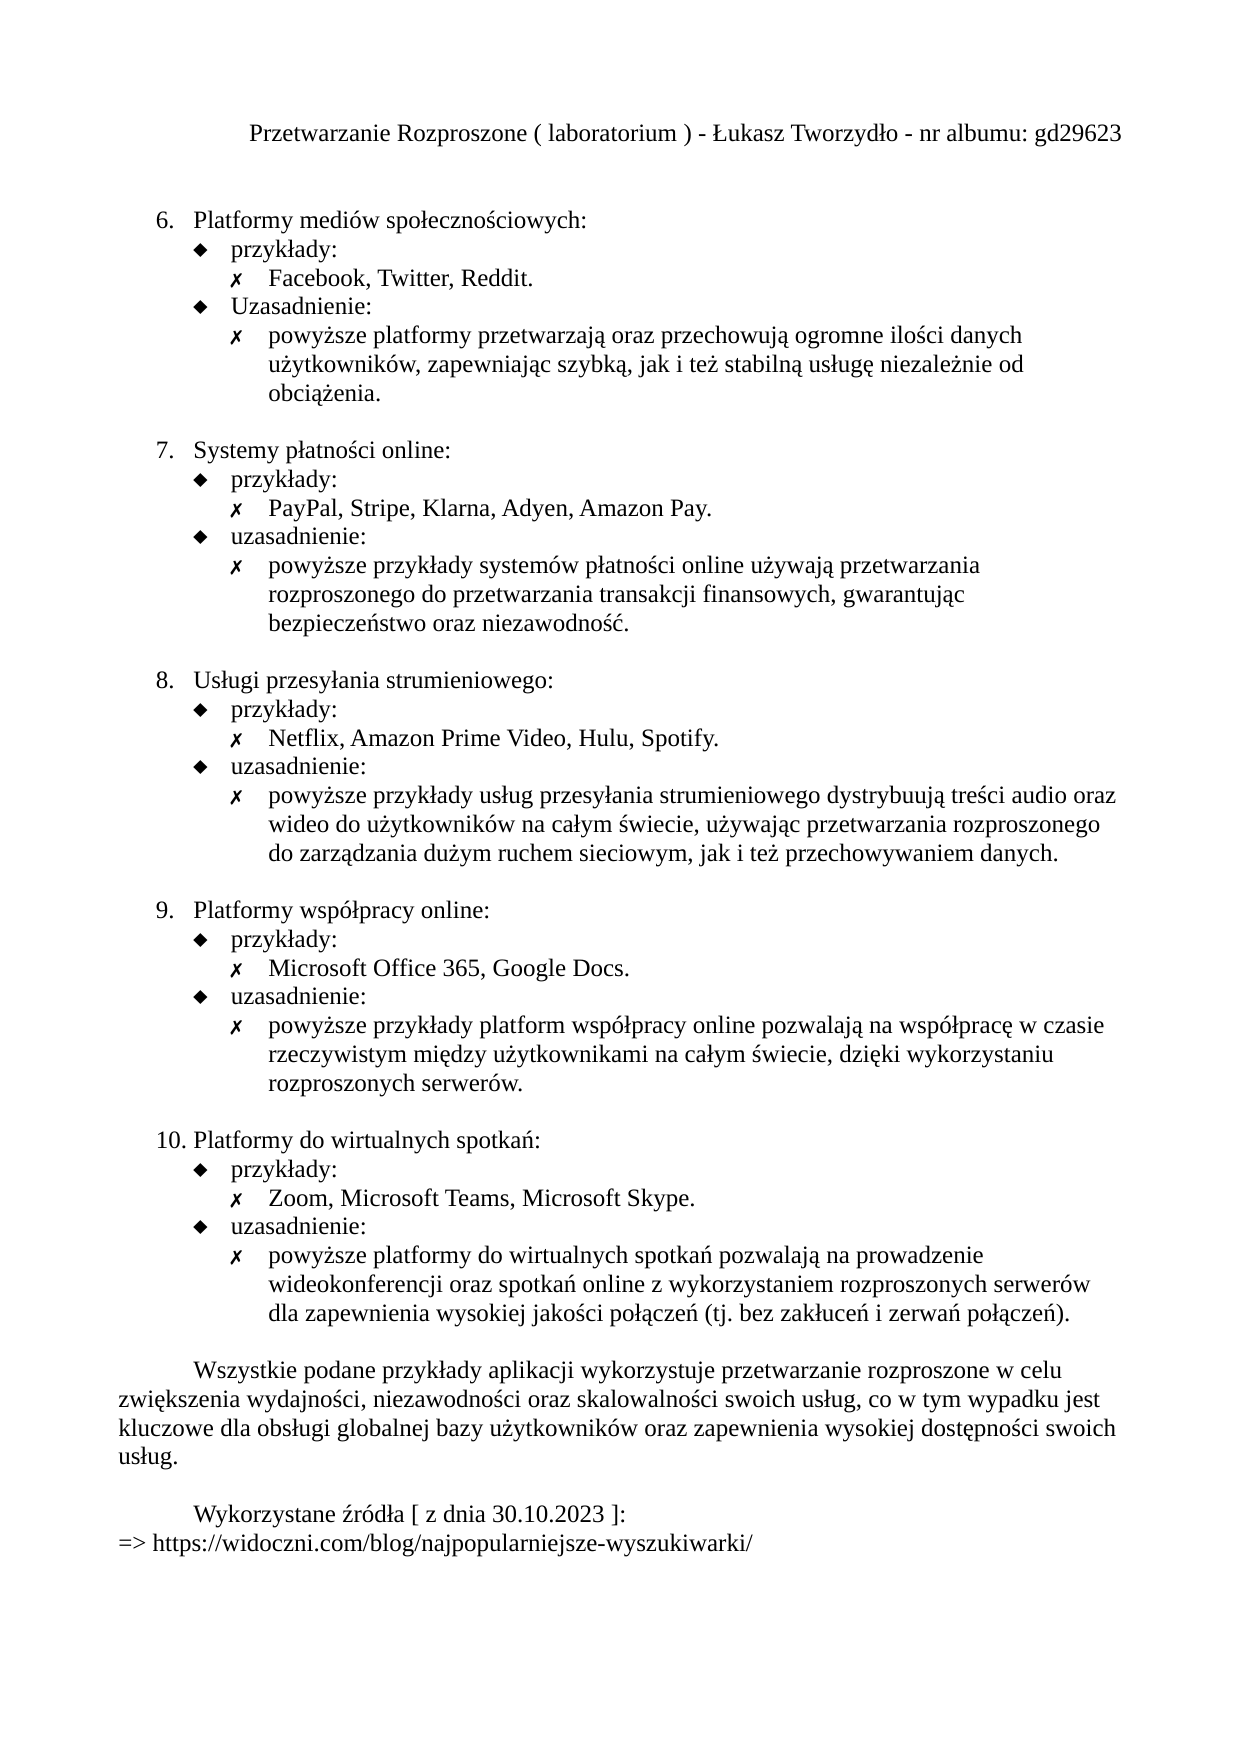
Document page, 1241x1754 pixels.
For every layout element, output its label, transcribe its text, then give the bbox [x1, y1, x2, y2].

list powyższe przykłady platform współpracy online pozwalają na współpracę w czasie rzeczywistym między użytkownikami na całym świecie, dzięki wykorzystaniu rozproszonych serwerów. [231, 1010, 1122, 1096]
list przykłady: [193, 464, 1122, 493]
list Usługi przesyłania strumieniowego: [156, 665, 1122, 694]
list przykłady: [193, 694, 1122, 723]
list powyższe przykłady usług przesyłania strumieniowego dystrybuują treści audio oraz wideo do użytkowników na całym świecie, używając przetwarzania rozproszonego do zarządzania dużym ruchem sieciowym, jak i też przechowywaniem danych. [231, 780, 1122, 866]
list Platformy mediów społecznościowych: [156, 205, 1122, 234]
list Facebook, Twitter, Reddit. [231, 263, 1122, 291]
list powyższe przykłady systemów płatności online używają przetwarzania rozproszonego do przetwarzania transakcji finansowych, gwarantując bezpieczeństwo oraz niezawodność. [231, 550, 1122, 636]
list powyższe platformy przetwarzają oraz przechowują ogromne ilości danych użytkowników, zapewniając szybką, jak i też stabilną usługę niezależnie od obciążenia. [231, 320, 1122, 406]
list Netflix, Amazon Prime Video, Hulu, Spotify. [231, 723, 1122, 751]
text Wykorzystane źródła [ z dnia 30.10.2023 ]: [118, 1499, 1122, 1528]
text Wszystkie podane przykłady aplikacji wykorzystuje przetwarzanie rozproszone w celu zwiększenia wydajności, niezawodności oraz skalowalności swoich usług, co w tym wypadku jest kluczowe dla obsługi globalnej bazy użytkowników oraz zapewnienia wysokiej dostępności swoich usług. [118, 1355, 1122, 1470]
list uzasadnienie: [193, 521, 1122, 550]
list Platformy współpracy online: [156, 895, 1122, 924]
list PayPal, Stripe, Klarna, Adyen, Amazon Pay. [231, 493, 1122, 521]
list przykłady: [193, 1154, 1122, 1183]
list przykłady: [193, 234, 1122, 263]
list uzasadnienie: [193, 1211, 1122, 1240]
text => https://widoczni.com/blog/najpopularniejsze-wyszukiwarki/ [118, 1528, 1122, 1556]
list Platformy do wirtualnych spotkań: [156, 1125, 1122, 1154]
list Microsoft Office 365, Google Docs. [231, 953, 1122, 981]
list uzasadnienie: [193, 981, 1122, 1010]
list Uzasadnienie: [193, 291, 1122, 320]
list powyższe platformy do wirtualnych spotkań pozwalają na prowadzenie wideokonferencji oraz spotkań online z wykorzystaniem rozproszonych serwerów dla zapewnienia wysokiej jakości połączeń (tj. bez zakłuceń i zerwań połączeń). [231, 1240, 1122, 1326]
list przykłady: [193, 924, 1122, 953]
list Zoom, Microsoft Teams, Microsoft Skype. [231, 1183, 1122, 1211]
list Systemy płatności online: [156, 435, 1122, 464]
list uzasadnienie: [193, 751, 1122, 780]
